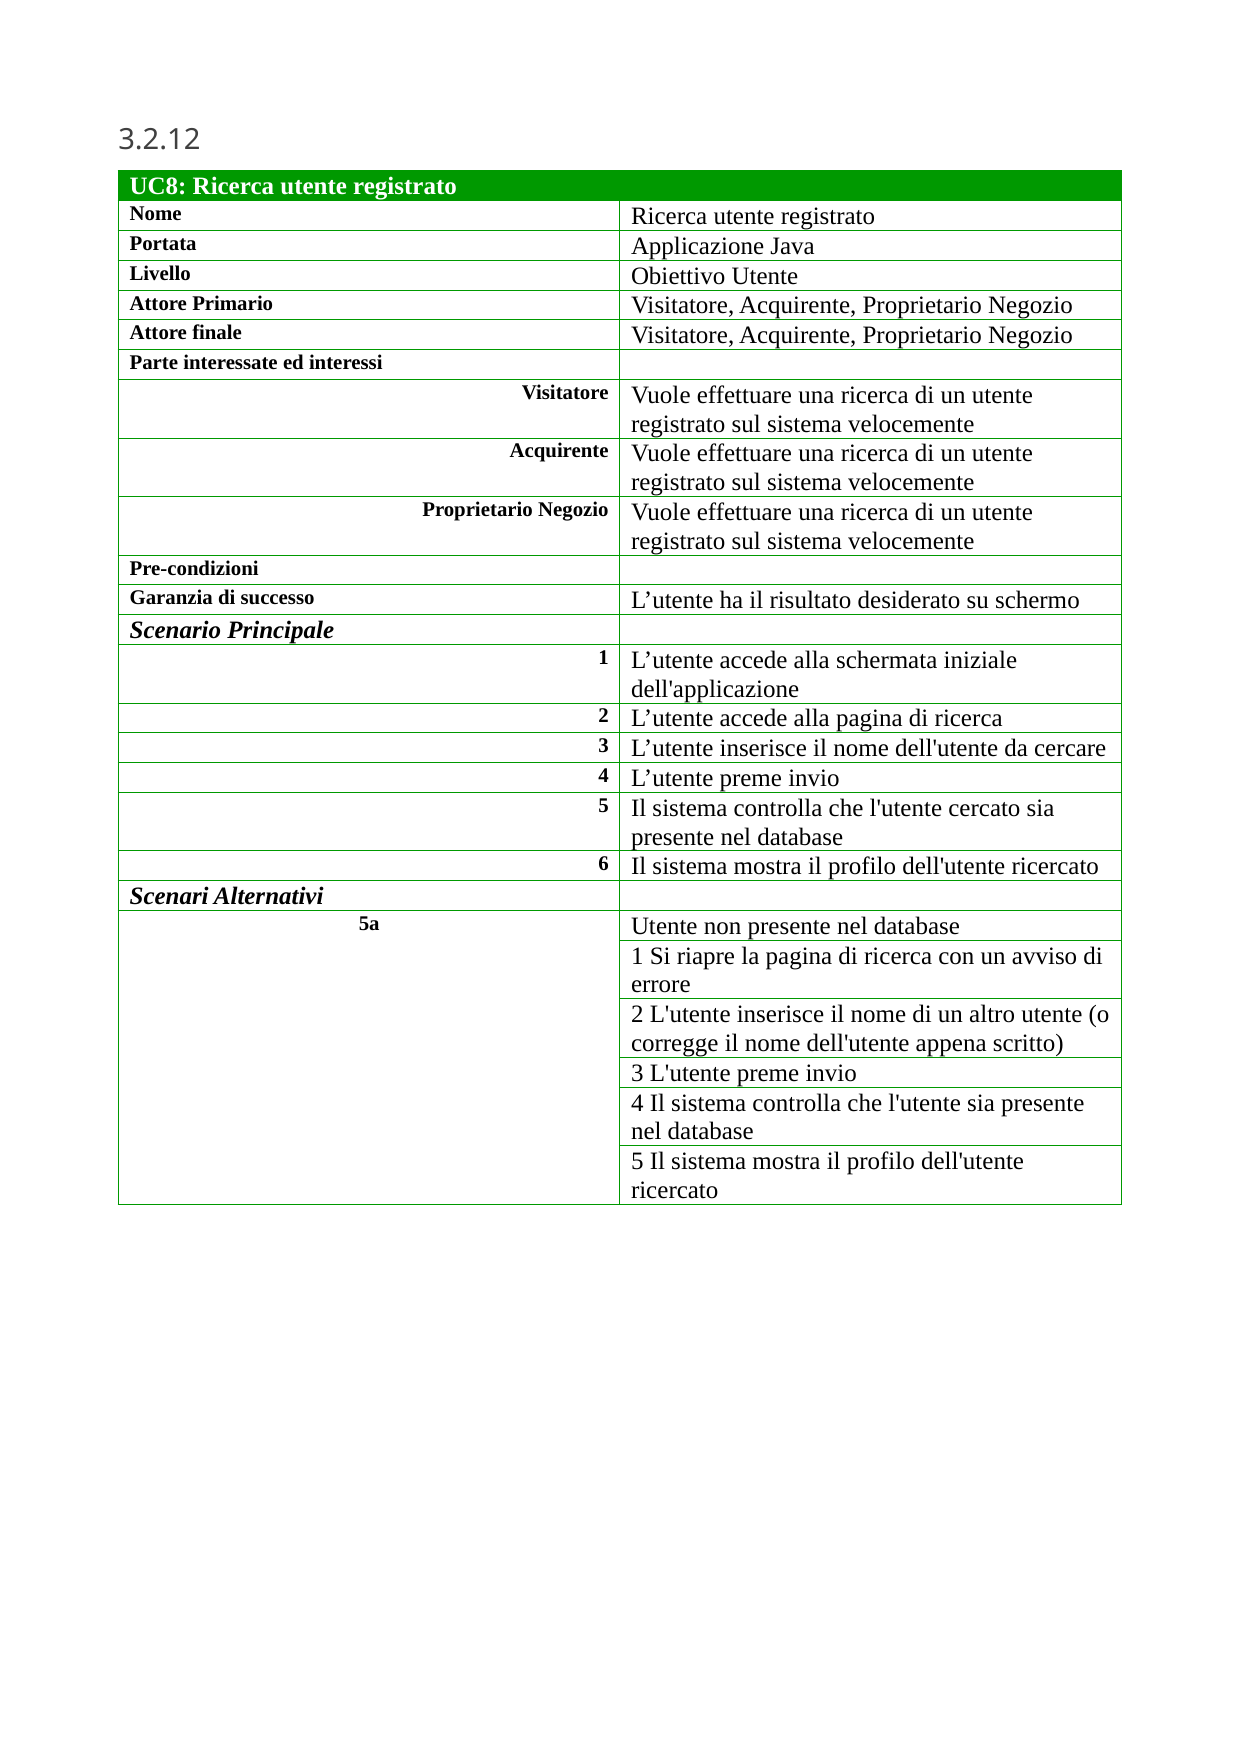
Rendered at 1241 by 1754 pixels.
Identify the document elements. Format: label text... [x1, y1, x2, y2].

table_cell 5 [119, 793, 619, 850]
table_cell Utente non presente nel database [620, 911, 1121, 940]
table_cell Visitatore, Acquirente, Proprietario Negozio [620, 320, 1121, 349]
table_cell Portata [119, 231, 619, 260]
table_cell Scenario Principale [119, 615, 619, 644]
table_cell Visitatore [119, 380, 619, 437]
table_cell L’utente accede alla pagina di ricerca [620, 704, 1121, 732]
table_cell 2 L'utente inserisce il nome di un altro utente (o corregge il nome dell'utente appena scritto) [620, 999, 1121, 1057]
table_cell Proprietario Negozio [119, 497, 619, 554]
table_cell 6 [119, 851, 619, 880]
table_cell 1 Si riapre la pagina di ricerca con un avviso di errore [620, 941, 1121, 998]
table_cell Acquirente [119, 439, 619, 496]
table_cell Attore finale [119, 320, 619, 349]
table_cell Vuole effettuare una ricerca di un utente registrato sul sistema velocemente [620, 380, 1121, 437]
table_cell 4 [119, 763, 619, 792]
table_cell Attore Primario [119, 291, 619, 319]
table_cell 5a [119, 911, 619, 1204]
table_cell [620, 350, 1121, 379]
table_cell Garanzia di successo [119, 585, 619, 614]
table_cell [620, 881, 1121, 910]
table_cell [620, 615, 1121, 644]
table_cell L’utente ha il risultato desiderato su schermo [620, 585, 1121, 614]
subtitle 3.2.12 [118, 118, 1122, 158]
table_cell L’utente preme invio [620, 763, 1121, 792]
table_cell 2 [119, 704, 619, 732]
table_cell 5 Il sistema mostra il profilo dell'utente ricercato [620, 1146, 1121, 1204]
table_cell Il sistema mostra il profilo dell'utente ricercato [620, 851, 1121, 880]
table_cell Obiettivo Utente [620, 261, 1121, 289]
table_cell [620, 556, 1121, 584]
table_cell Scenari Alternativi [119, 881, 619, 910]
table_cell L’utente accede alla schermata iniziale dell'applicazione [620, 645, 1121, 702]
table_header UC8: Ricerca utente registrato [119, 171, 1121, 200]
table_cell Livello [119, 261, 619, 289]
table_cell Il sistema controlla che l'utente cercato sia presente nel database [620, 793, 1121, 850]
table_cell Nome [119, 201, 619, 230]
table_cell Pre-condizioni [119, 556, 619, 584]
table_cell 3 L'utente preme invio [620, 1058, 1121, 1087]
table_cell 1 [119, 645, 619, 702]
table_cell 3 [119, 733, 619, 762]
table_cell 4 Il sistema controlla che l'utente sia presente nel database [620, 1088, 1121, 1145]
table_cell Vuole effettuare una ricerca di un utente registrato sul sistema velocemente [620, 497, 1121, 554]
table_cell L’utente inserisce il nome dell'utente da cercare [620, 733, 1121, 762]
table_cell Vuole effettuare una ricerca di un utente registrato sul sistema velocemente [620, 439, 1121, 496]
table_cell Visitatore, Acquirente, Proprietario Negozio [620, 291, 1121, 319]
table_cell Applicazione Java [620, 231, 1121, 260]
table_cell Parte interessate ed interessi [119, 350, 619, 379]
table_cell Ricerca utente registrato [620, 201, 1121, 230]
